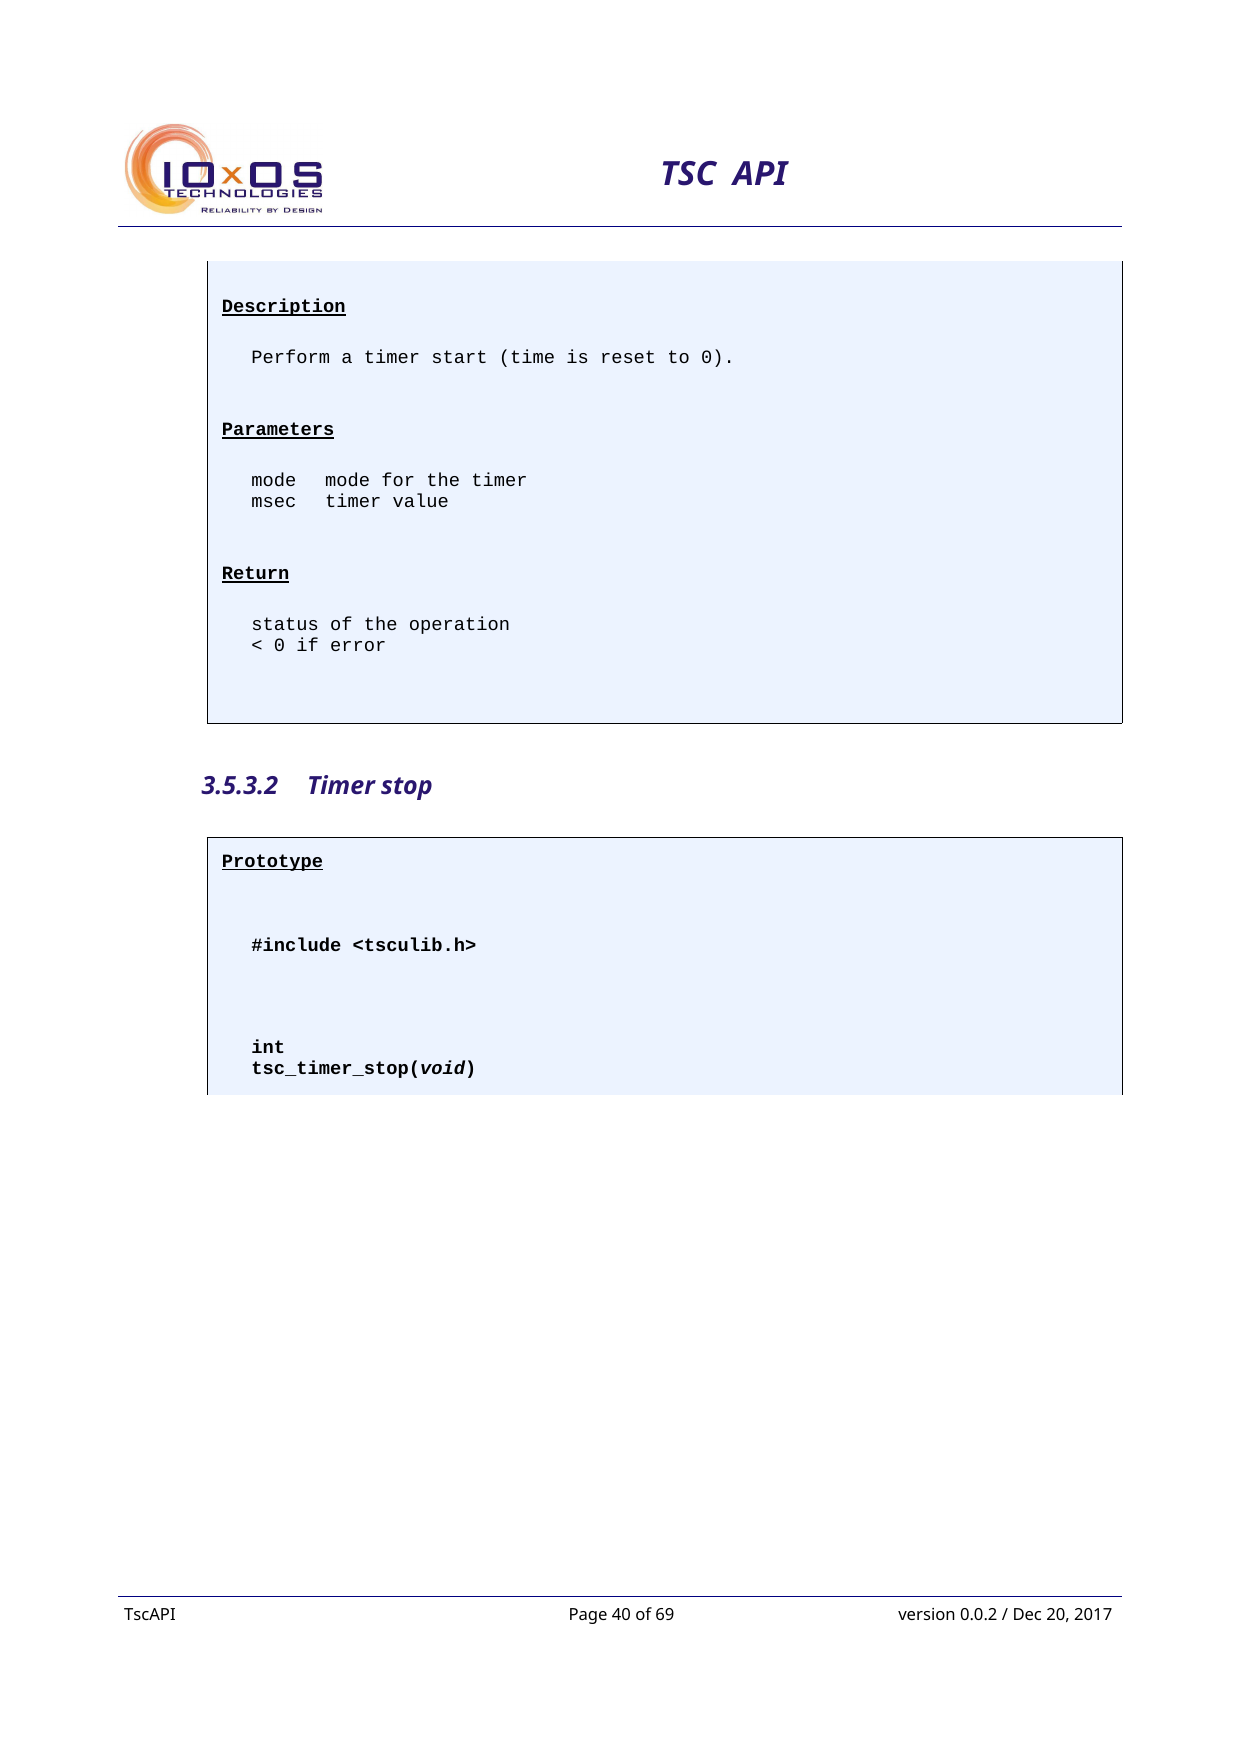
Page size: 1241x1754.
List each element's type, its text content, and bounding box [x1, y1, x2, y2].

text int [208, 1023, 1122, 1059]
picture [123, 123, 323, 217]
text Prototype [208, 838, 1122, 870]
text mode mode for the timer [208, 456, 1122, 492]
text tsc_timer_stop(void) [208, 1059, 1122, 1095]
subtitle Return [208, 549, 1122, 600]
text status of the operation [208, 600, 1122, 636]
subtitle Timer stop [195, 767, 1122, 802]
text #include <tsculib.h> [208, 921, 1122, 972]
text msec timer value [208, 492, 1122, 513]
text Perform a timer start (time is reset to 0). [208, 333, 1122, 369]
subtitle Parameters [208, 405, 1122, 456]
subtitle Description [208, 297, 1122, 333]
text < 0 if error [208, 636, 1122, 672]
